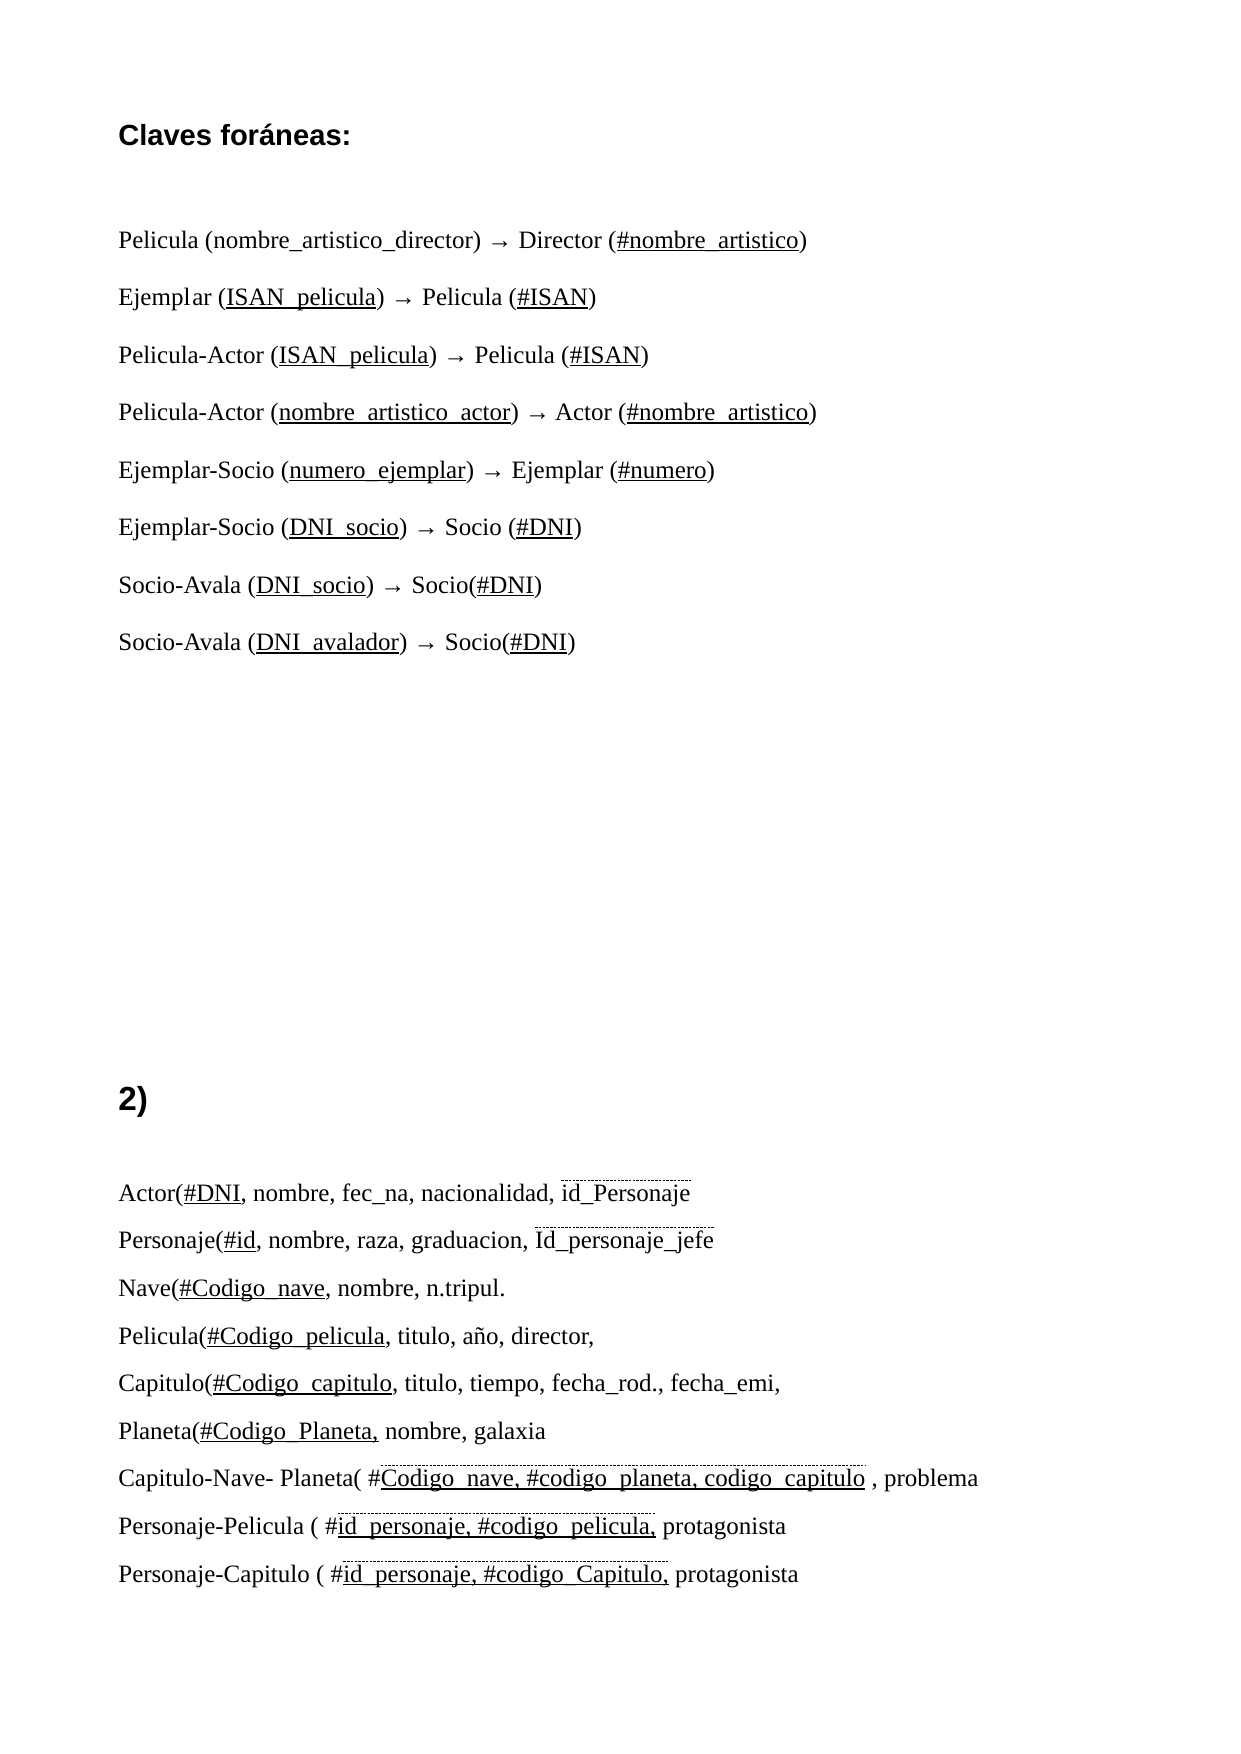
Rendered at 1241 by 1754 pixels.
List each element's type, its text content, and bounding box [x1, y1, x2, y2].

text Personaje(#id, nombre, raza, graduacion, Id_personaje_jefe [118, 1226, 1122, 1254]
text Capitulo-Nave- Planeta( #Codigo_nave, #codigo_planeta, codigo_capitulo , problema [118, 1463, 1122, 1492]
text Pelicula(#Codigo_pelicula, titulo, año, director, [118, 1321, 1122, 1349]
text Ejemplar-Socio (DNI_socio) → Socio (#DNI) [118, 512, 1122, 541]
text Ejempl ar (ISAN_pelicula) → Pelicula (#ISAN) [118, 282, 1122, 311]
text Ejemplar-Socio (numero_ejemplar) → Ejemplar (#numero) [118, 455, 1122, 483]
subtitle Claves foráneas: [118, 118, 1122, 152]
text Pelicula-Actor (ISAN_pelicula) → Pelicula (#ISAN) [118, 340, 1122, 368]
text Socio-Avala (DNI_avalador) → Socio(#DNI) [118, 627, 1122, 656]
text Pelicula-Actor (nombre_artistico_actor) → Actor (#nombre_artistico) [118, 397, 1122, 426]
text Socio-Avala (DNI_socio) → Socio(#DNI) [118, 570, 1122, 598]
text Pelicula (nombre_artistico_director) → Director (#nombre_artistico) [118, 225, 1122, 253]
text Planeta(#Codigo_Planeta, nombre, galaxia [118, 1416, 1122, 1445]
text Nave(#Codigo_nave, nombre, n.tripul. [118, 1273, 1122, 1302]
text Personaje-Pelicula ( #id_personaje, #codigo_pelicula, protagonista [118, 1511, 1122, 1540]
subtitle 2) [118, 1079, 1122, 1118]
text Capitulo(#Codigo_capitulo, titulo, tiempo, fecha_rod., fecha_emi, [118, 1368, 1122, 1397]
text Personaje-Capitulo ( #id_personaje, #codigo_Capitulo, protagonista [118, 1559, 1122, 1587]
text Actor(#DNI, nombre, fec_na, nacionalidad, id_Personaje [118, 1178, 1122, 1207]
